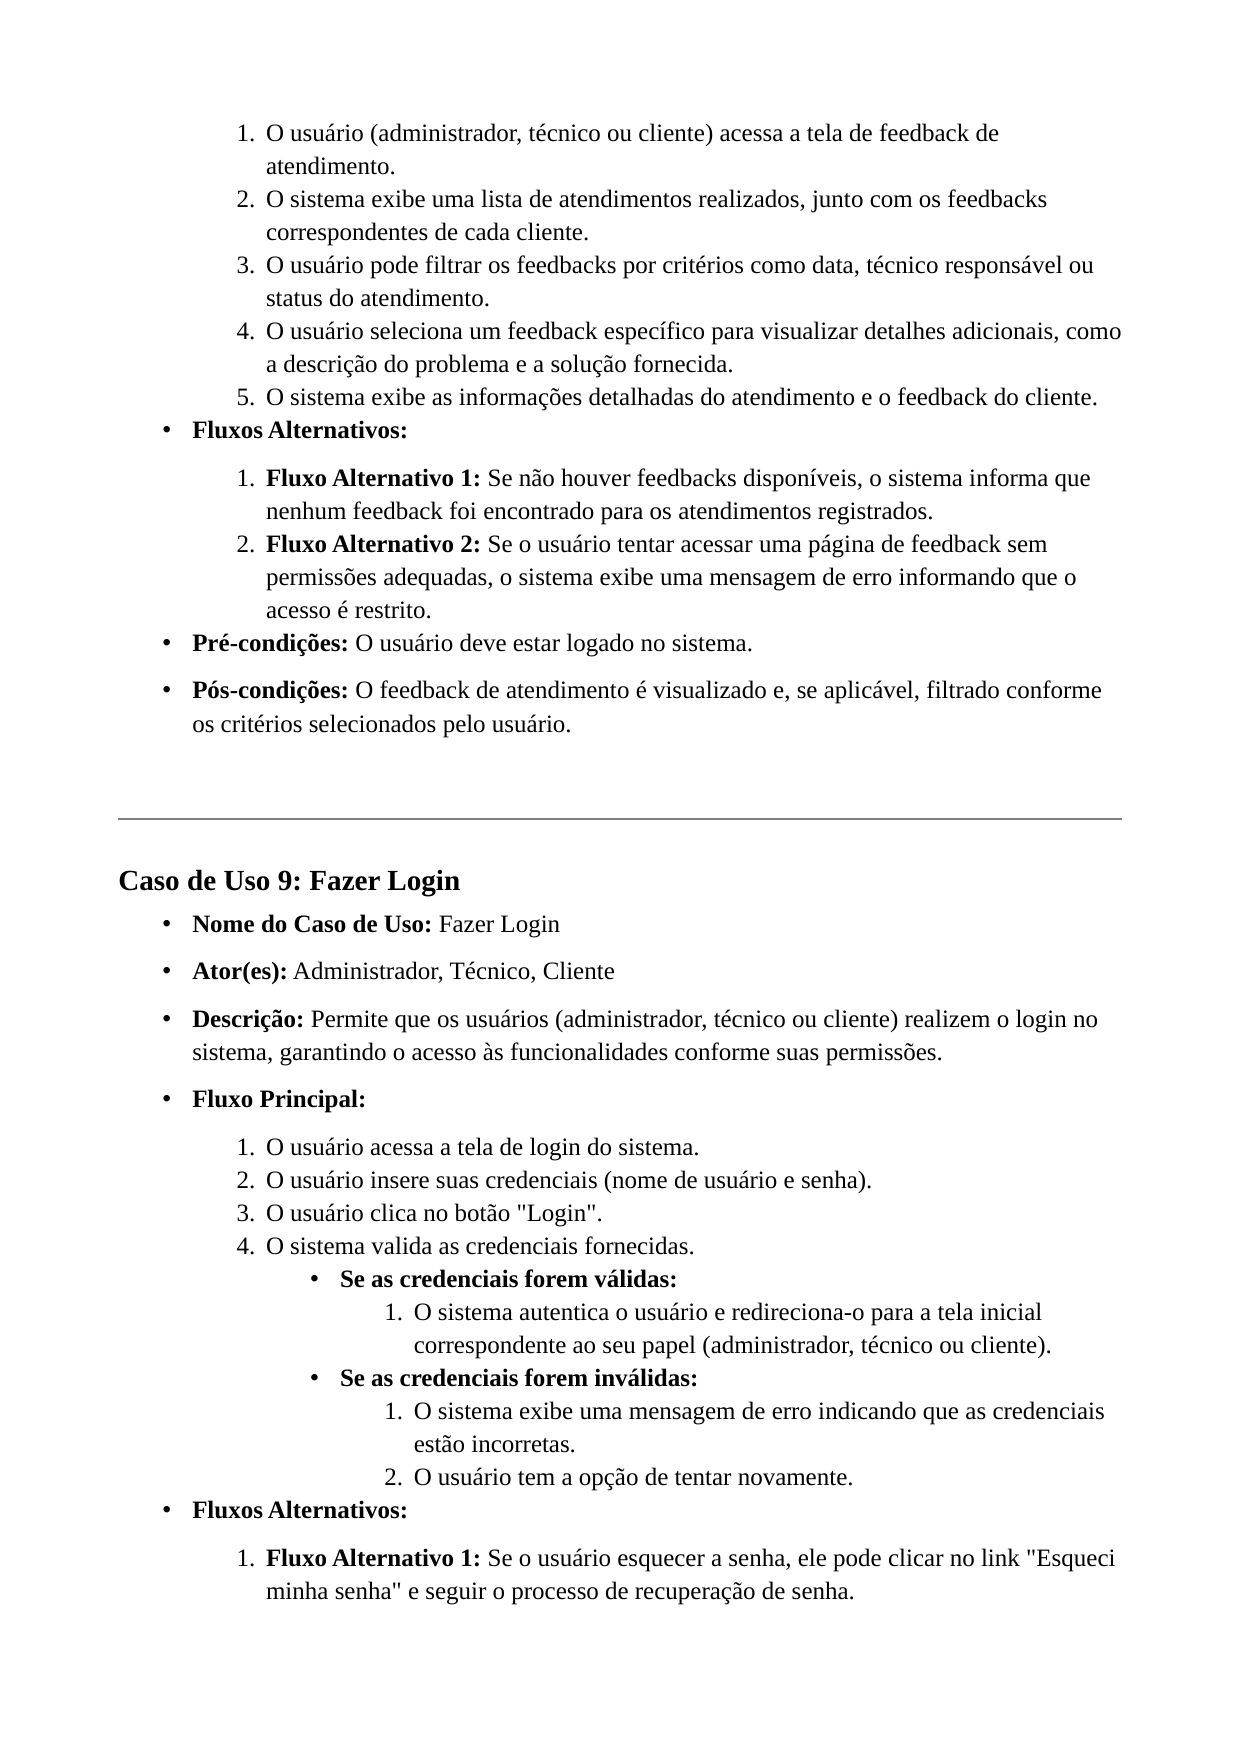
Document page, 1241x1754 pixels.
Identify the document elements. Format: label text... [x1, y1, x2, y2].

list O usuário clica no botão "Login". [236, 1198, 1122, 1227]
list O sistema exibe uma mensagem de erro indicando que as credenciais estão incorretas. [384, 1396, 1122, 1458]
list O usuário insere suas credenciais (nome de usuário e senha). [236, 1165, 1122, 1194]
list Pós-condições: O feedback de atendimento é visualizado e, se aplicável, filtrado conforme os critérios selecionados pelo usuário. [162, 676, 1122, 737]
list Ator(es): Administrador, Técnico, Cliente [162, 956, 1122, 985]
subtitle Caso de Uso 9: Fazer Login [118, 863, 1122, 896]
list O usuário pode filtrar os feedbacks por critérios como data, técnico responsável ou status do atendimento. [236, 250, 1122, 312]
list Fluxos Alternativos: [162, 415, 1122, 444]
list Nome do Caso de Uso: Fazer Login [162, 909, 1122, 937]
list Fluxo Principal: [162, 1084, 1122, 1113]
list O usuário tem a opção de tentar novamente. [384, 1462, 1122, 1491]
list Se as credenciais forem válidas: [310, 1264, 1122, 1293]
list Se as credenciais forem inválidas: [310, 1363, 1122, 1392]
list Fluxo Alternativo 2: Se o usuário tentar acessar uma página de feedback sem permissões adequadas, o sistema exibe uma mensagem de erro informando que o acesso é restrito. [236, 529, 1122, 624]
list O sistema exibe uma lista de atendimentos realizados, junto com os feedbacks correspondentes de cada cliente. [236, 184, 1122, 246]
list O usuário (administrador, técnico ou cliente) acessa a tela de feedback de atendimento. [236, 118, 1122, 180]
list Fluxo Alternativo 1: Se o usuário esquecer a senha, ele pode clicar no link "Esqueci minha senha" e seguir o processo de recuperação de senha. [236, 1543, 1122, 1605]
list O sistema valida as credenciais fornecidas. [236, 1231, 1122, 1260]
list Fluxos Alternativos: [162, 1495, 1122, 1524]
list O sistema autentica o usuário e redireciona-o para a tela inicial correspondente ao seu papel (administrador, técnico ou cliente). [384, 1297, 1122, 1359]
list Fluxo Alternativo 1: Se não houver feedbacks disponíveis, o sistema informa que nenhum feedback foi encontrado para os atendimentos registrados. [236, 463, 1122, 525]
list O sistema exibe as informações detalhadas do atendimento e o feedback do cliente. [236, 382, 1122, 411]
list O usuário acessa a tela de login do sistema. [236, 1132, 1122, 1161]
list Pré-condições: O usuário deve estar logado no sistema. [162, 628, 1122, 657]
list O usuário seleciona um feedback específico para visualizar detalhes adicionais, como a descrição do problema e a solução fornecida. [236, 316, 1122, 378]
list Descrição: Permite que os usuários (administrador, técnico ou cliente) realizem o login no sistema, garantindo o acesso às funcionalidades conforme suas permissões. [162, 1004, 1122, 1066]
